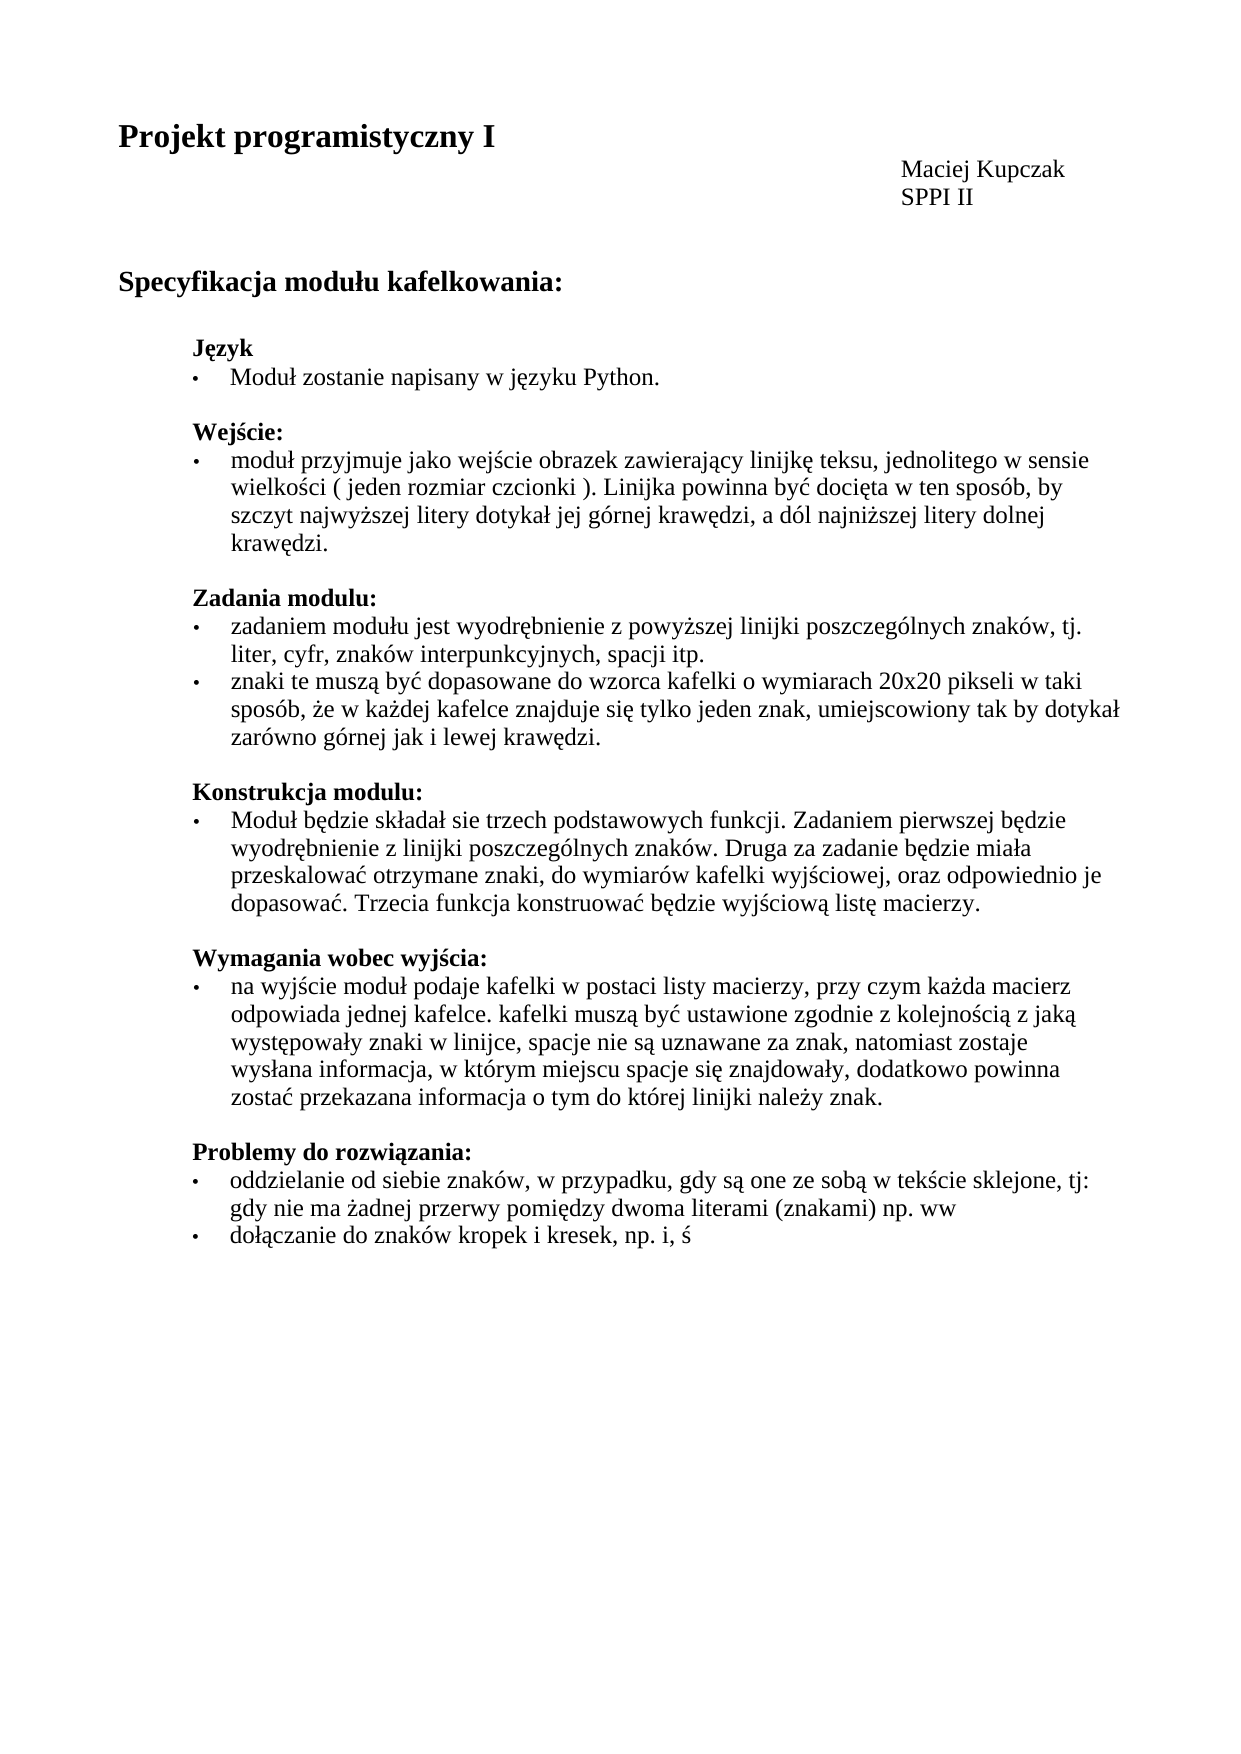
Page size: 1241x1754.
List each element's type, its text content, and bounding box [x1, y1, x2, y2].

list znaki te muszą być dopasowane do wzorca kafelki o wymiarach 20x20 pikseli w taki sposób, że w każdej kafelce znajduje się tylko jeden znak, umiejscowiony tak by dotykał zarówno górnej jak i lewej krawędzi. [193, 667, 1122, 751]
list na wyjście moduł podaje kafelki w postaci listy macierzy, przy czym każda macierz odpowiada jednej kafelce. kafelki muszą być ustawione zgodnie z kolejnością z jaką występowały znaki w linijce, spacje nie są uznawane za znak, natomiast zostaje wysłana informacja, w którym miejscu spacje się znajdowały, dodatkowo powinna zostać przekazana informacja o tym do której linijki należy znak. [193, 972, 1122, 1111]
text Wymagania wobec wyjścia: [118, 944, 1122, 972]
text Konstrukcja modulu: [118, 778, 1122, 806]
list dołączanie do znaków kropek i kresek, np. i, ś [192, 1222, 1122, 1249]
list oddzielanie od siebie znaków, w przypadku, gdy są one ze sobą w tekście sklejone, tj: gdy nie ma żadnej przerwy pomiędzy dwoma literami (znakami) np. ww [192, 1166, 1122, 1222]
list zadaniem modułu jest wyodrębnienie z powyższej linijki poszczególnych znaków, tj. liter, cyfr, znaków interpunkcyjnych, spacji itp. [193, 612, 1122, 667]
text Wejście: [118, 418, 1122, 446]
text Zadania modulu: [118, 584, 1122, 612]
text Projekt programistyczny I [118, 118, 1122, 155]
text Język [118, 330, 1122, 363]
text Specyfikacja modułu kafelkowania: [118, 266, 1122, 298]
text Problemy do rozwiązania: [118, 1138, 1122, 1166]
list Moduł zostanie napisany w języku Python. [192, 363, 1122, 390]
text Maciej Kupczak [118, 155, 1122, 183]
list Moduł będzie składał sie trzech podstawowych funkcji. Zadaniem pierwszej będzie wyodrębnienie z linijki poszczególnych znaków. Druga za zadanie będzie miała przeskalować otrzymane znaki, do wymiarów kafelki wyjściowej, oraz odpowiednio je dopasować. Trzecia funkcja konstruować będzie wyjściową listę macierzy. [193, 806, 1122, 917]
list moduł przyjmuje jako wejście obrazek zawierający linijkę teksu, jednolitego w sensie wielkości ( jeden rozmiar czcionki ). Linijka powinna być docięta w ten sposób, by szczyt najwyższej litery dotykał jej górnej krawędzi, a dól najniższej litery dolnej krawędzi. [193, 446, 1122, 557]
text SPPI II [118, 183, 1122, 210]
